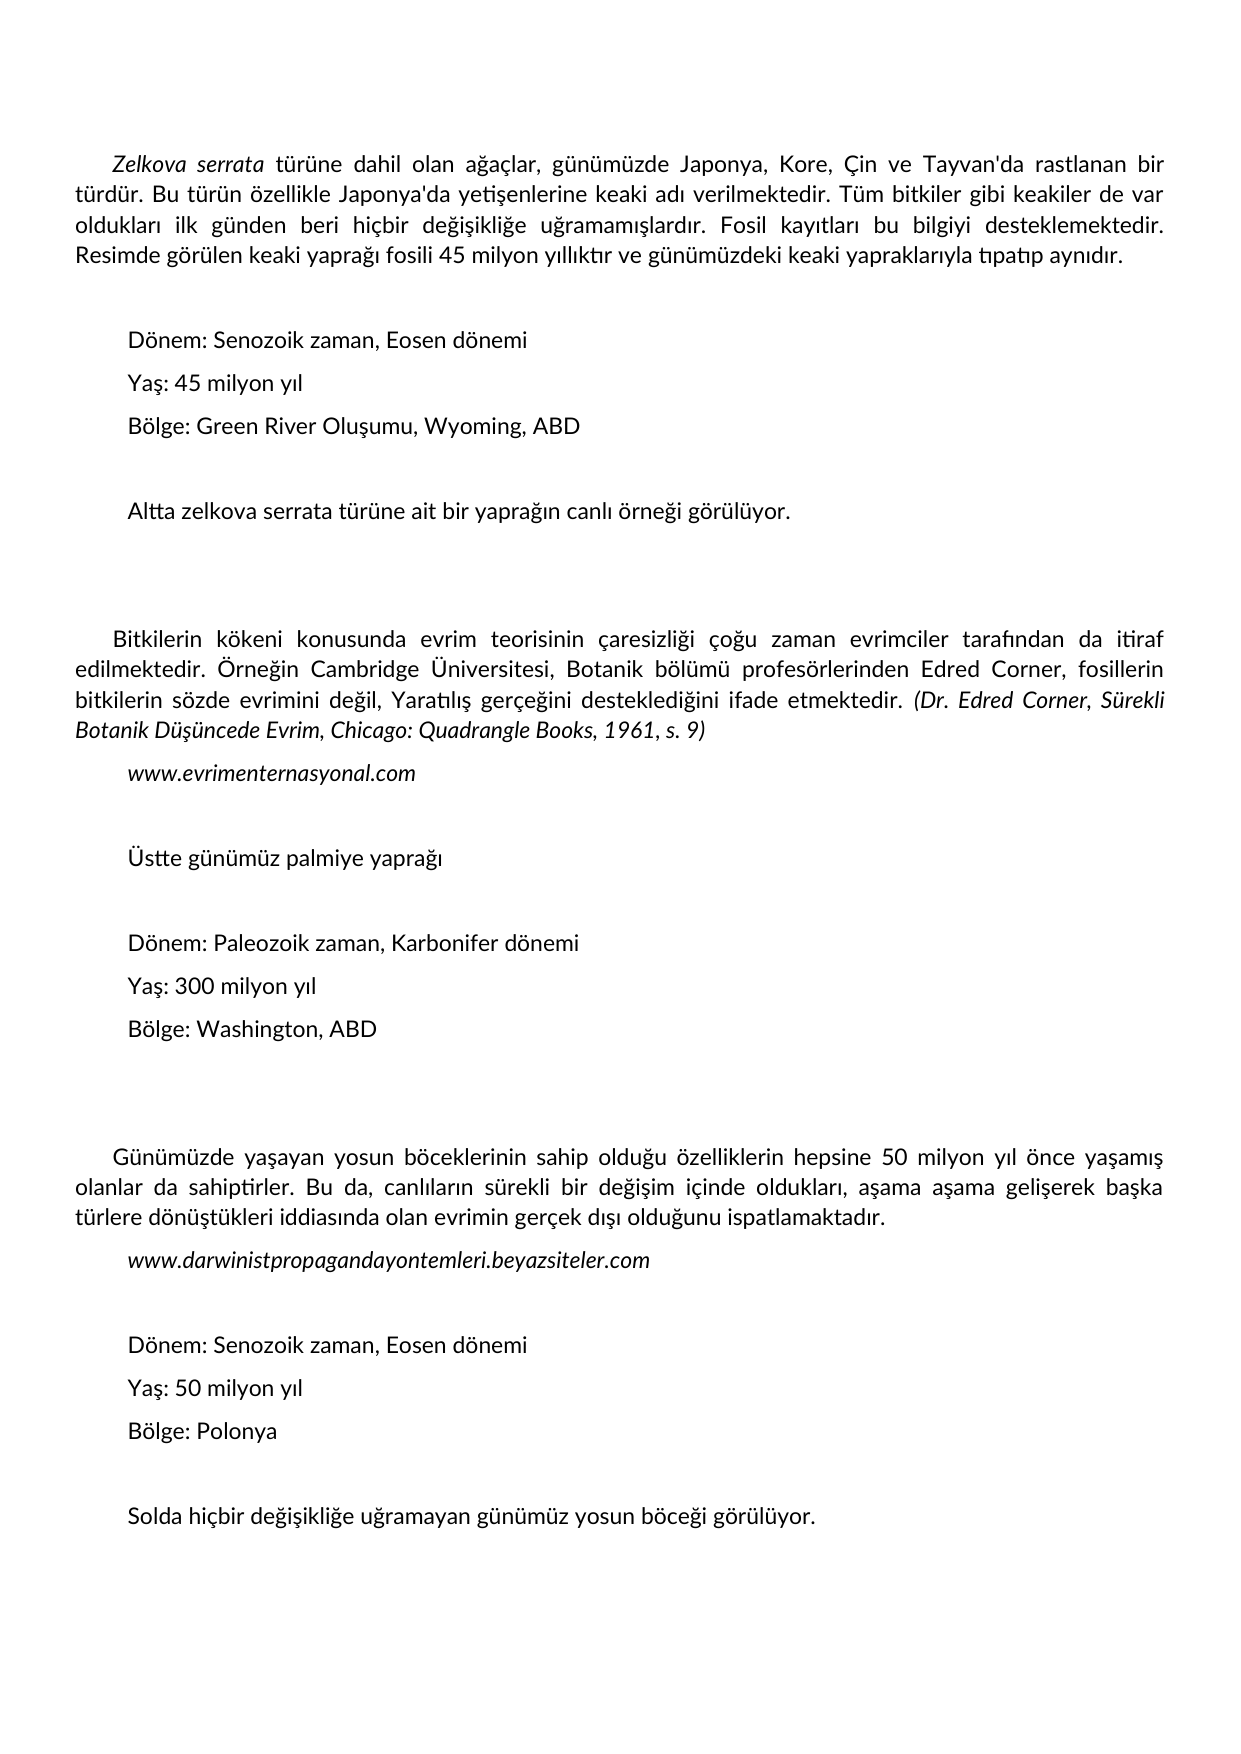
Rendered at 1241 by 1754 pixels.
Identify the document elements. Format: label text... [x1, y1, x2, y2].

text Bölge: Washington, ABD [127, 1014, 1143, 1042]
text www.darwinistpropagandayontemleri.beyazsiteler.com [127, 1246, 1143, 1273]
text Dönem: Paleozoik zaman, Karbonifer dönemi [127, 929, 1143, 957]
text Üstte günümüz palmiye yaprağı [127, 844, 1143, 871]
text Yaş: 300 milyon yıl [127, 972, 1143, 999]
text Altta zelkova serrata türüne ait bir yaprağın canlı örneği görülüyor. [127, 497, 1143, 524]
text Dönem: Senozoik zaman, Eosen dönemi [127, 1331, 1143, 1359]
text Zelkova serrata türüne dahil olan ağaçlar, günümüzde Japonya, Kore, Çin ve Tayvan'da rastlanan bir türdür. Bu türün özellikle Japonya'da yetişenlerine keaki adı verilmektedir. Tüm bitkiler gibi keakiler de var oldukları ilk günden beri hiçbir değişikliğe uğramamışlardır. Fosil kayıtları bu bilgiyi desteklemektedir. Resimde görülen keaki yaprağı fosili 45 milyon yıllıktır ve günümüzdeki keaki yapraklarıyla tıpatıp aynıdır. [75, 150, 1165, 268]
text www.evrimenternasyonal.com [127, 758, 1143, 786]
text Yaş: 50 milyon yıl [127, 1374, 1143, 1401]
text Bitkilerin kökeni konusunda evrim teorisinin çaresizliği çoğu zaman evrimciler tarafından da itiraf edilmektedir. Örneğin Cambridge Üniversitesi, Botanik bölümü profesörlerinden Edred Corner, fosillerin bitkilerin sözde evrimini değil, Yaratılış gerçeğini desteklediğini ifade etmektedir. (Dr. Edred Corner, Sürekli Botanik Düşüncede Evrim, Chicago: Quadrangle Books, 1961, s. 9) [75, 625, 1165, 743]
text Bölge: Green River Oluşumu, Wyoming, ABD [127, 411, 1143, 439]
text Bölge: Polonya [127, 1417, 1143, 1444]
text Günümüzde yaşayan yosun böceklerinin sahip olduğu özelliklerin hepsine 50 milyon yıl önce yaşamış olanlar da sahiptirler. Bu da, canlıların sürekli bir değişim içinde oldukları, aşama aşama gelişerek başka türlere dönüştükleri iddiasında olan evrimin gerçek dışı olduğunu ispatlamaktadır. [75, 1143, 1165, 1231]
text Yaş: 45 milyon yıl [127, 369, 1143, 396]
text Solda hiçbir değişikliğe uğramayan günümüz yosun böceği görülüyor. [127, 1502, 1143, 1529]
text Dönem: Senozoik zaman, Eosen dönemi [127, 326, 1143, 353]
